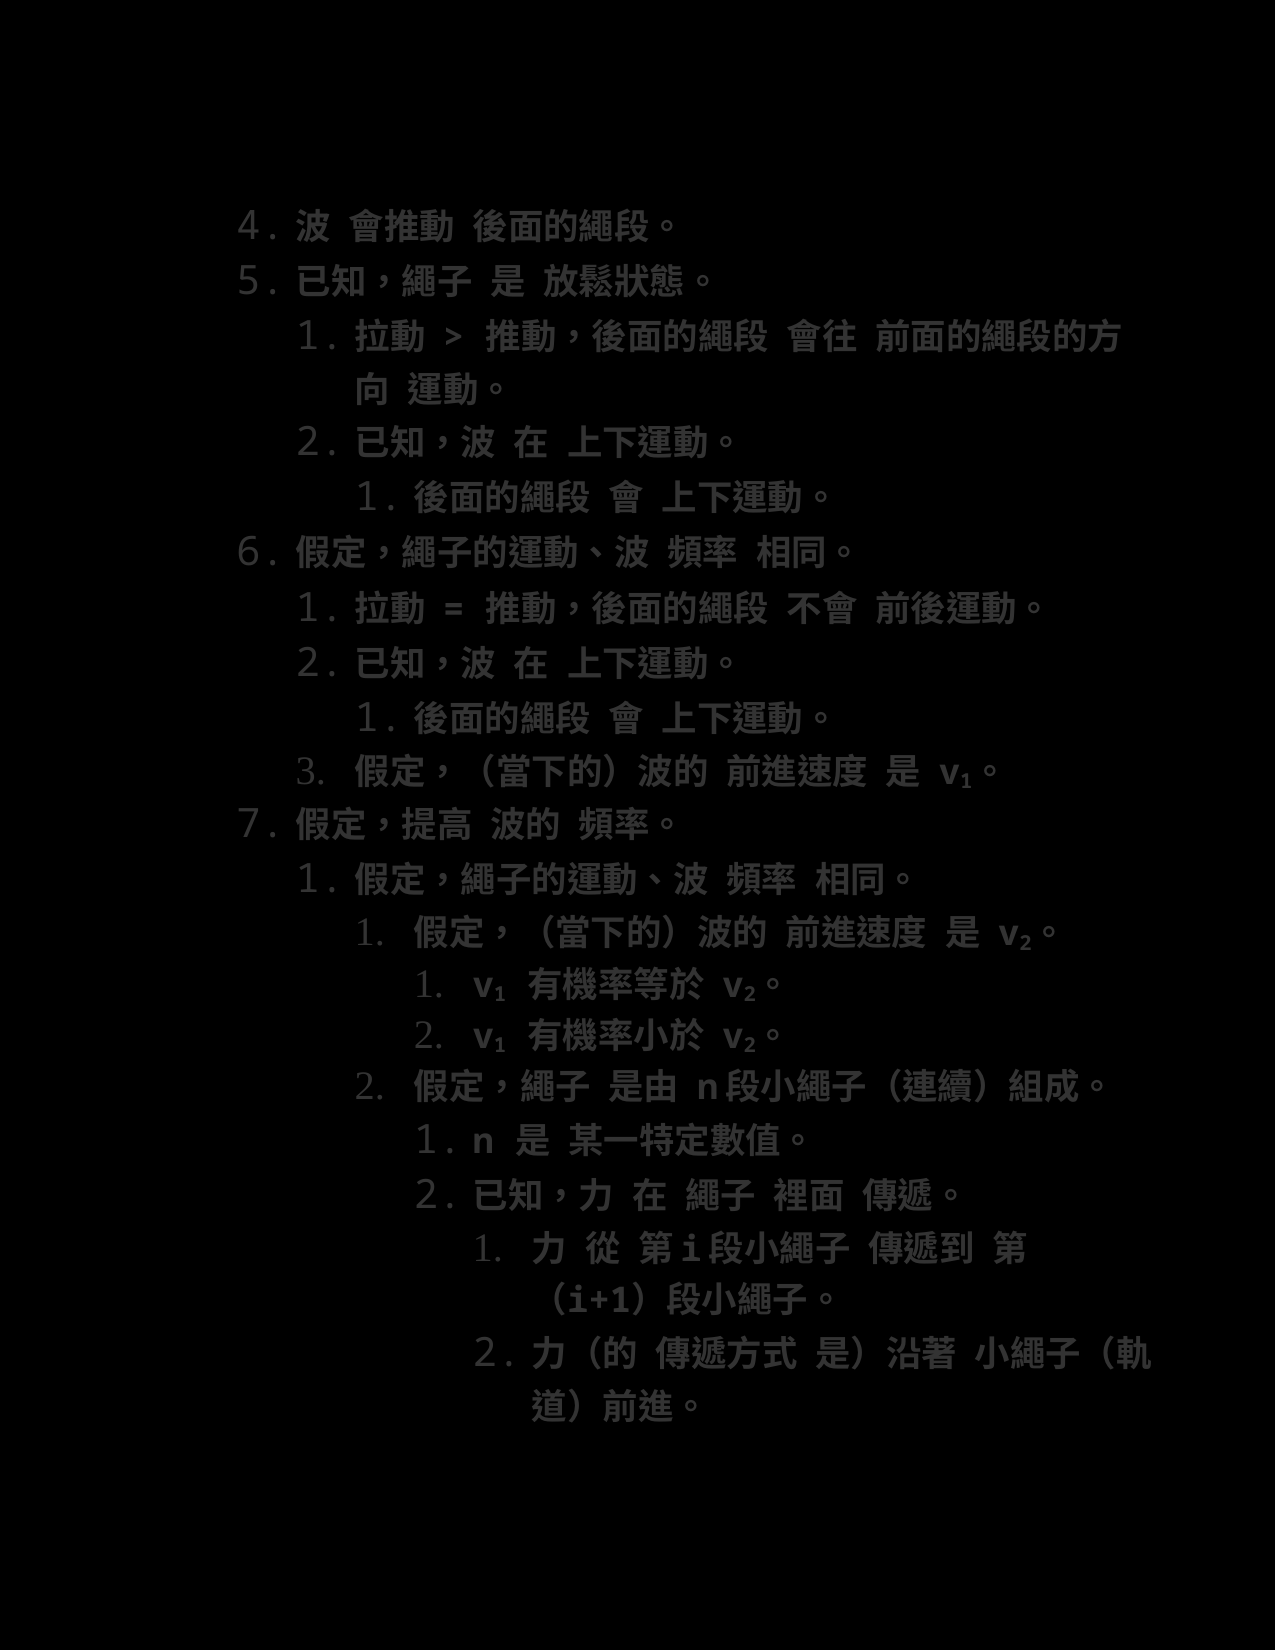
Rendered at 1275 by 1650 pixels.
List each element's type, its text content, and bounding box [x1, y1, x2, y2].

list 力 從 第i段小繩子 傳遞到 第（i+1）段小繩子。 [472, 1220, 1157, 1323]
list v1 有機率小於 v2。 [413, 1007, 1157, 1059]
list 已知，波 在 上下運動。 [295, 412, 1157, 467]
list 波 會推動 後面的繩段。 [236, 196, 1157, 251]
list 力（的 傳遞方式 是）沿著 小繩子（軌道）前進。 [472, 1323, 1157, 1429]
list n 是 某一特定數值。 [413, 1110, 1157, 1165]
list 假定，提高 波的 頻率。 [236, 794, 1157, 849]
list 假定，繩子 是由 n段小繩子（連續）組成。 [354, 1059, 1157, 1110]
list 假定，繩子的運動、波 頻率 相同。 [236, 523, 1157, 578]
list 已知，波 在 上下運動。 [295, 633, 1157, 688]
list 後面的繩段 會 上下運動。 [354, 688, 1157, 743]
list 已知，力 在 繩子 裡面 傳遞。 [413, 1165, 1157, 1220]
list 假定，（當下的）波的 前進速度 是 v2。 [354, 904, 1157, 956]
list 假定，（當下的）波的 前進速度 是 v1。 [295, 743, 1157, 794]
list 拉動 = 推動，後面的繩段 不會 前後運動。 [295, 578, 1157, 633]
list 假定，繩子的運動、波 頻率 相同。 [295, 849, 1157, 904]
list v1 有機率等於 v2。 [413, 956, 1157, 1007]
list 已知，繩子 是 放鬆狀態。 [236, 251, 1157, 306]
list 拉動 > 推動，後面的繩段 會往 前面的繩段的方向 運動。 [295, 306, 1157, 412]
list 後面的繩段 會 上下運動。 [354, 467, 1157, 523]
